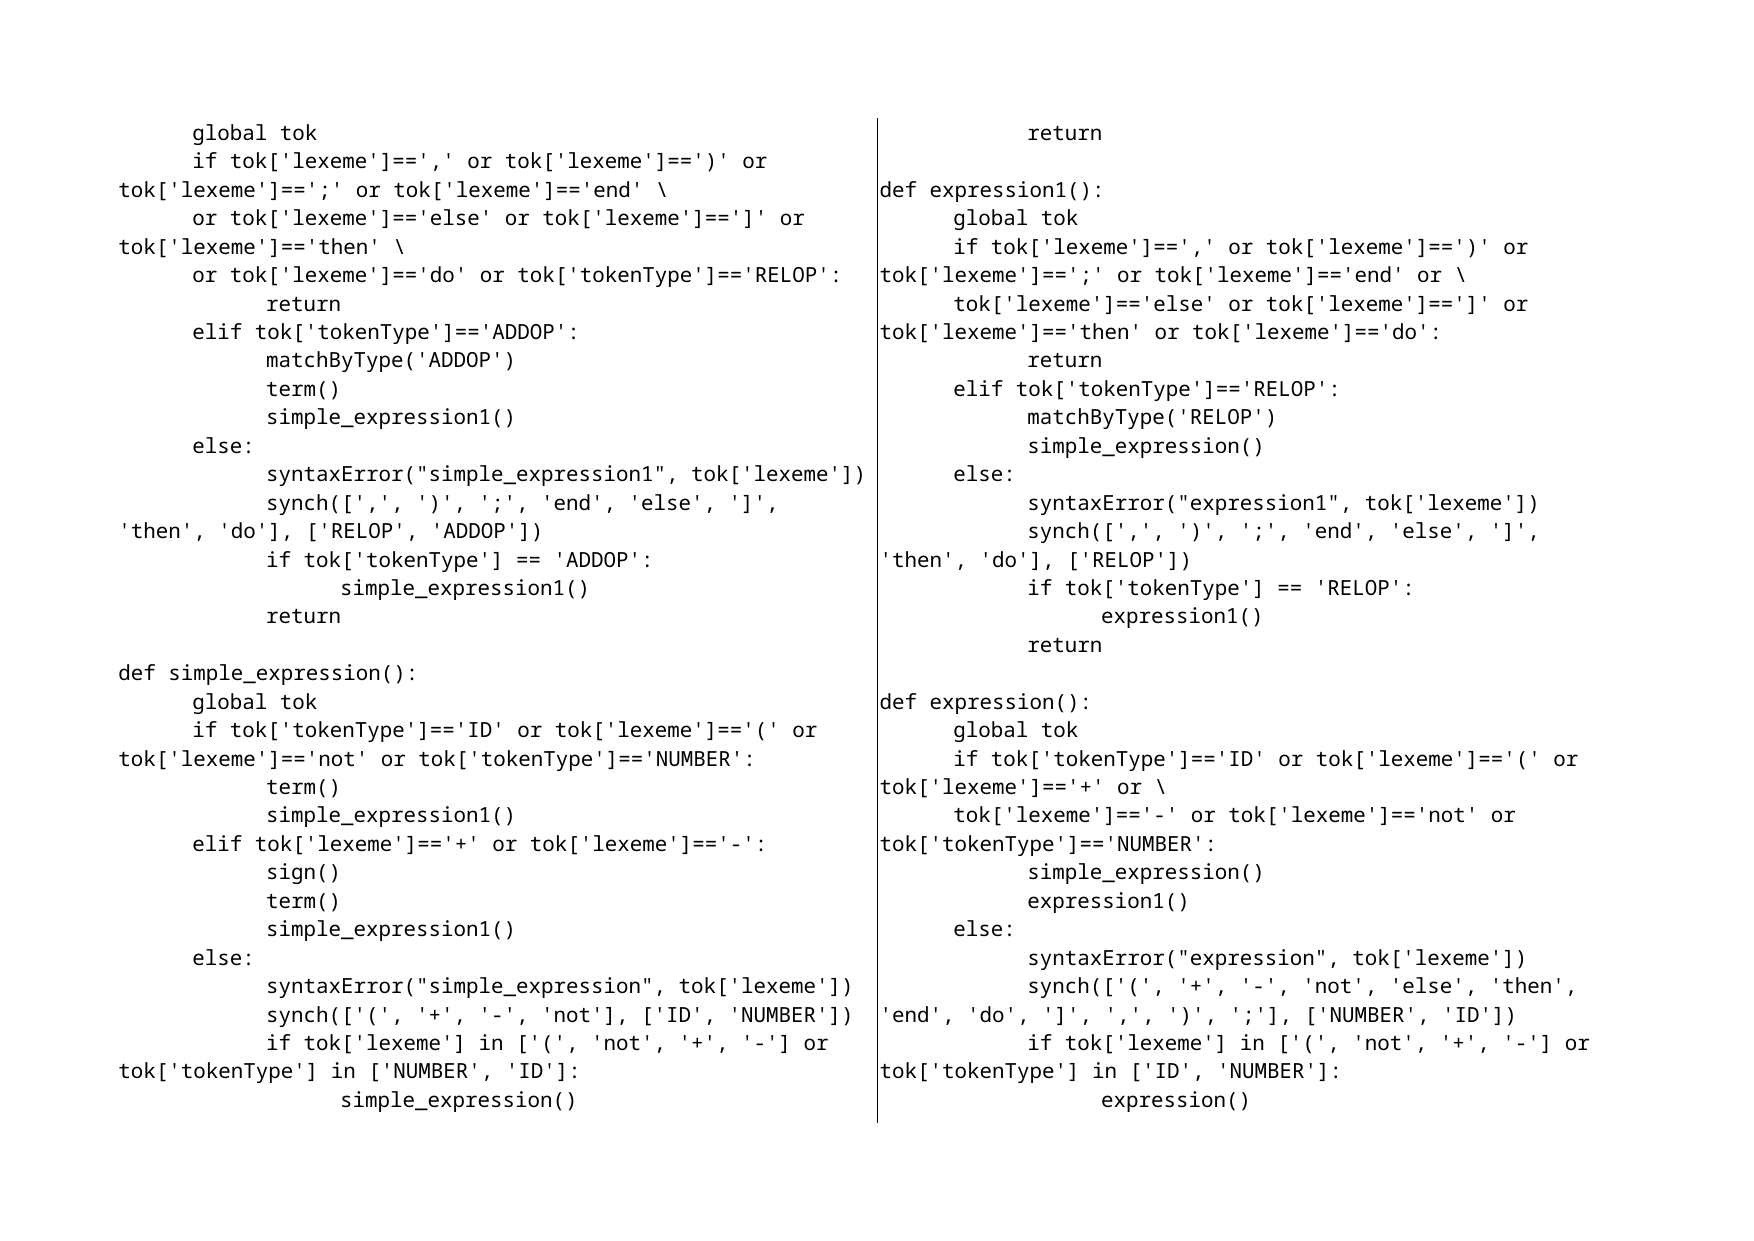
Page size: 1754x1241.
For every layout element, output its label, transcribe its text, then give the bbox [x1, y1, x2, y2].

text simple_expression() [879, 857, 1636, 886]
text synch(['(', '+', '-', 'not', 'else', 'then', 'end', 'do', ']', ',', ')', ';'], ['NUMBER', 'ID']) [879, 971, 1636, 1028]
text simple_expression1() [118, 914, 875, 943]
text if tok['tokenType'] == 'ADDOP': [118, 545, 875, 573]
text def expression(): [879, 687, 1636, 715]
text expression() [879, 1085, 1636, 1113]
text tok['lexeme']=='-' or tok['lexeme']=='not' or tok['tokenType']=='NUMBER': [879, 801, 1636, 857]
text if tok['lexeme'] in ['(', 'not', '+', '-'] or tok['tokenType'] in ['ID', 'NUMBER']: [879, 1028, 1636, 1085]
text tok['lexeme']=='else' or tok['lexeme']==']' or tok['lexeme']=='then' or tok['lexeme']=='do': [879, 289, 1636, 346]
text simple_expression() [879, 431, 1636, 459]
text syntaxError("expression1", tok['lexeme']) [879, 488, 1636, 516]
text matchByType('RELOP') [879, 402, 1636, 431]
text global tok [118, 118, 875, 147]
text global tok [879, 715, 1636, 744]
text synch([',', ')', ';', 'end', 'else', ']', 'then', 'do'], ['RELOP']) [879, 516, 1636, 573]
text sign() [118, 857, 875, 886]
text matchByType('ADDOP') [118, 346, 875, 374]
text elif tok['tokenType']=='RELOP': [879, 374, 1636, 402]
text syntaxError("simple_expression", tok['lexeme']) [118, 971, 875, 1000]
text term() [118, 772, 875, 801]
text syntaxError("expression", tok['lexeme']) [879, 943, 1636, 971]
text global tok [118, 687, 875, 715]
text expression1() [879, 602, 1636, 630]
text elif tok['tokenType']=='ADDOP': [118, 317, 875, 346]
text term() [118, 886, 875, 914]
text elif tok['lexeme']=='+' or tok['lexeme']=='-': [118, 829, 875, 857]
text def simple_expression(): [118, 658, 875, 687]
text return [118, 289, 875, 317]
text simple_expression1() [118, 402, 875, 431]
text else: [879, 914, 1636, 943]
text return [879, 118, 1636, 147]
text if tok['lexeme']==',' or tok['lexeme']==')' or tok['lexeme']==';' or tok['lexeme']=='end' \ [118, 147, 875, 203]
text if tok['tokenType']=='ID' or tok['lexeme']=='(' or tok['lexeme']=='+' or \ [879, 744, 1636, 801]
text else: [879, 459, 1636, 488]
text if tok['tokenType']=='ID' or tok['lexeme']=='(' or tok['lexeme']=='not' or tok['tokenType']=='NUMBER': [118, 715, 875, 772]
text expression1() [879, 886, 1636, 914]
text or tok['lexeme']=='else' or tok['lexeme']==']' or tok['lexeme']=='then' \ [118, 203, 875, 260]
text simple_expression() [118, 1085, 875, 1113]
text return [118, 602, 875, 630]
text simple_expression1() [118, 801, 875, 829]
text if tok['lexeme'] in ['(', 'not', '+', '-'] or tok['tokenType'] in ['NUMBER', 'ID']: [118, 1028, 875, 1085]
text else: [118, 943, 875, 971]
text term() [118, 374, 875, 402]
text if tok['lexeme']==',' or tok['lexeme']==')' or tok['lexeme']==';' or tok['lexeme']=='end' or \ [879, 232, 1636, 289]
text global tok [879, 203, 1636, 232]
text simple_expression1() [118, 573, 875, 602]
text if tok['tokenType'] == 'RELOP': [879, 573, 1636, 602]
text or tok['lexeme']=='do' or tok['tokenType']=='RELOP': [118, 260, 875, 289]
text syntaxError("simple_expression1", tok['lexeme']) [118, 459, 875, 488]
text def expression1(): [879, 175, 1636, 203]
text return [879, 630, 1636, 658]
text synch(['(', '+', '-', 'not'], ['ID', 'NUMBER']) [118, 1000, 875, 1028]
text synch([',', ')', ';', 'end', 'else', ']', 'then', 'do'], ['RELOP', 'ADDOP']) [118, 488, 875, 545]
text return [879, 346, 1636, 374]
text else: [118, 431, 875, 459]
